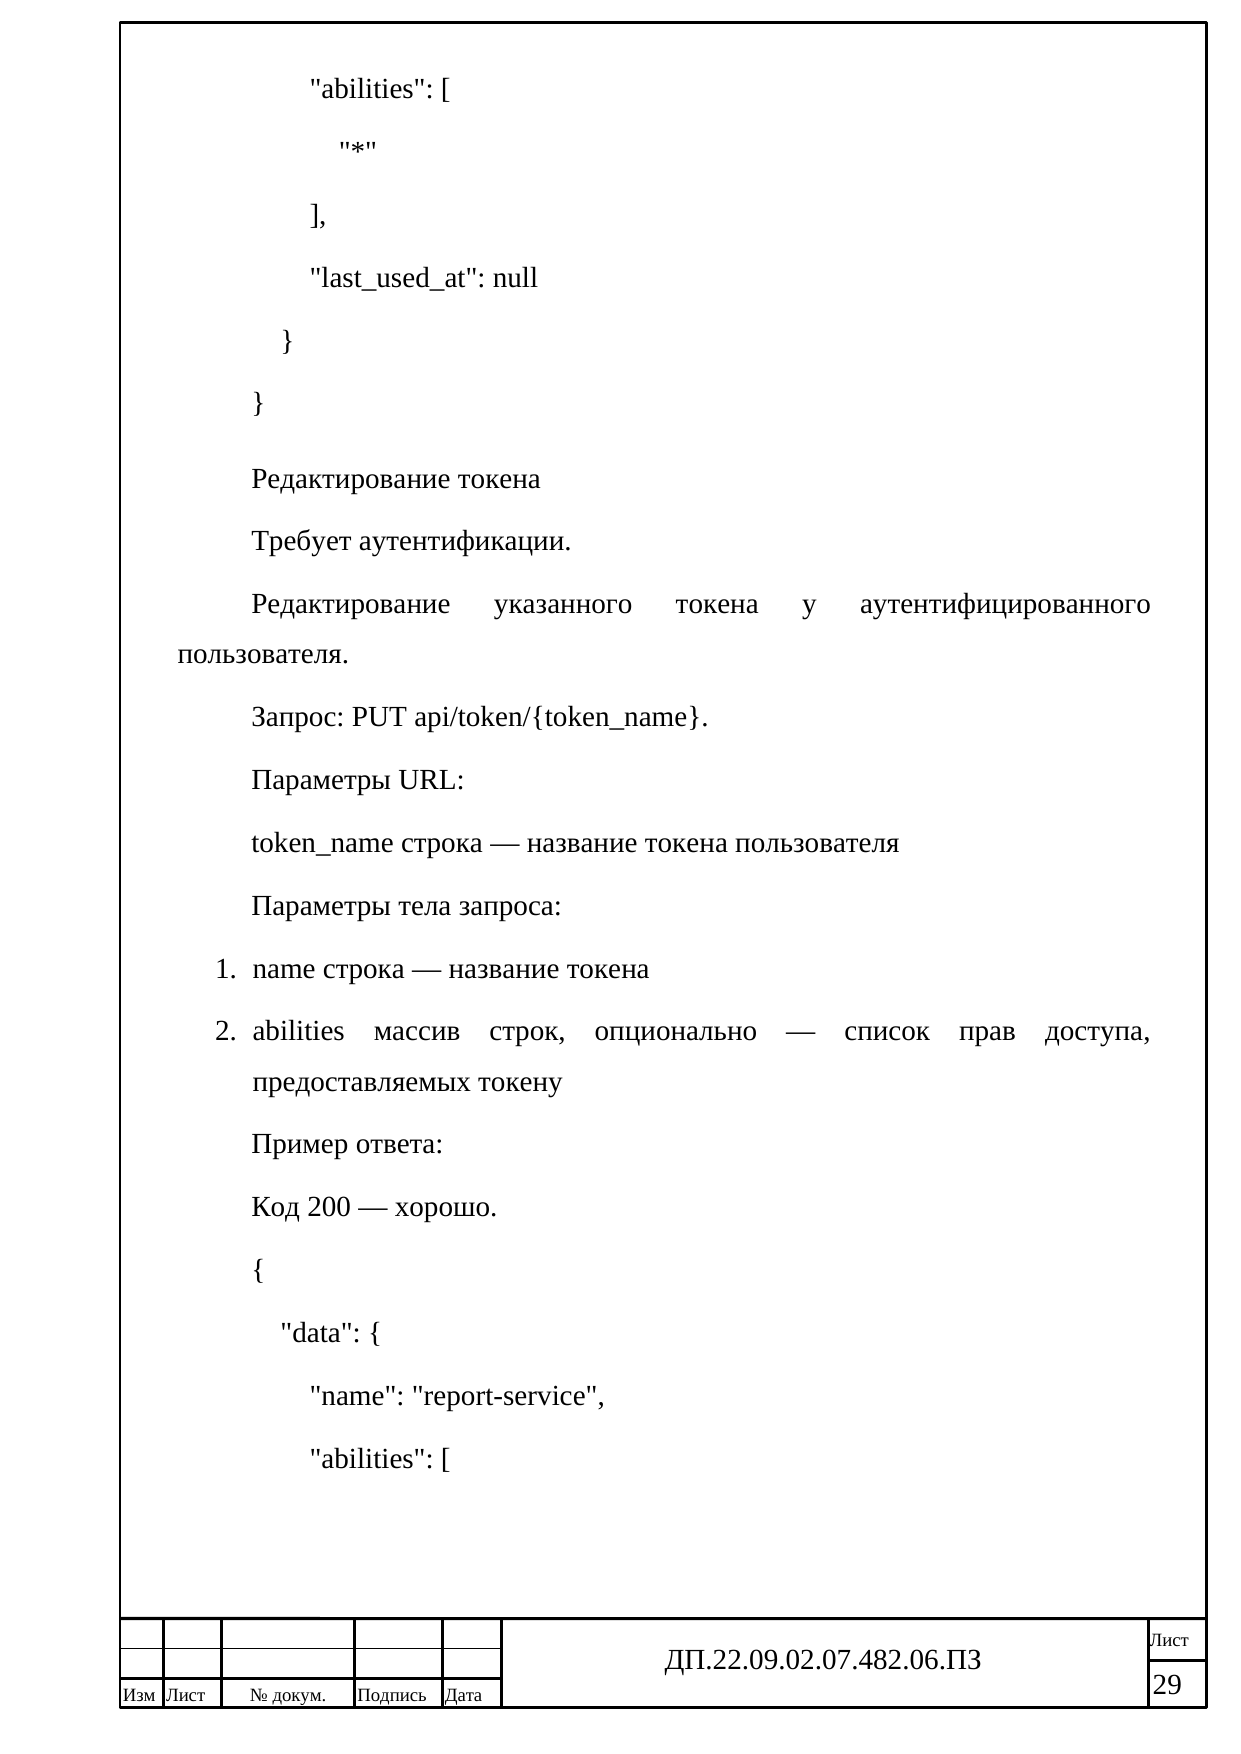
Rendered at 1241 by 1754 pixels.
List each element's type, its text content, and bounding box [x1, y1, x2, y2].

text "abilities": [ [177, 1441, 1152, 1474]
text Пример ответа: [177, 1127, 1152, 1160]
text ], [177, 197, 1152, 231]
text "data": { [177, 1315, 1152, 1349]
text "*" [177, 134, 1152, 168]
text } [177, 385, 1152, 419]
text Редактирование указанного токена у аутентифицированного пользователя. [177, 586, 1152, 670]
text "abilities": [ [177, 71, 1152, 105]
text Код 200 — хорошо. [177, 1189, 1152, 1223]
list name строка — название токена [215, 951, 1152, 984]
text Запрос: PUT api/token/{token_name}. [177, 699, 1152, 733]
text "name": "report-service", [177, 1378, 1152, 1411]
list abilities массив строк, опционально — список прав доступа, предоставляемых токену [215, 1013, 1152, 1097]
text { [177, 1252, 1152, 1286]
text Параметры тела запроса: [177, 888, 1152, 921]
text token_name строка — название токена пользователя [177, 825, 1152, 859]
subtitle Редактирование токена [251, 461, 1152, 494]
text Параметры URL: [177, 762, 1152, 796]
text } [177, 323, 1152, 356]
text "last_used_at": null [177, 260, 1152, 293]
text Требует аутентификации. [177, 523, 1152, 557]
